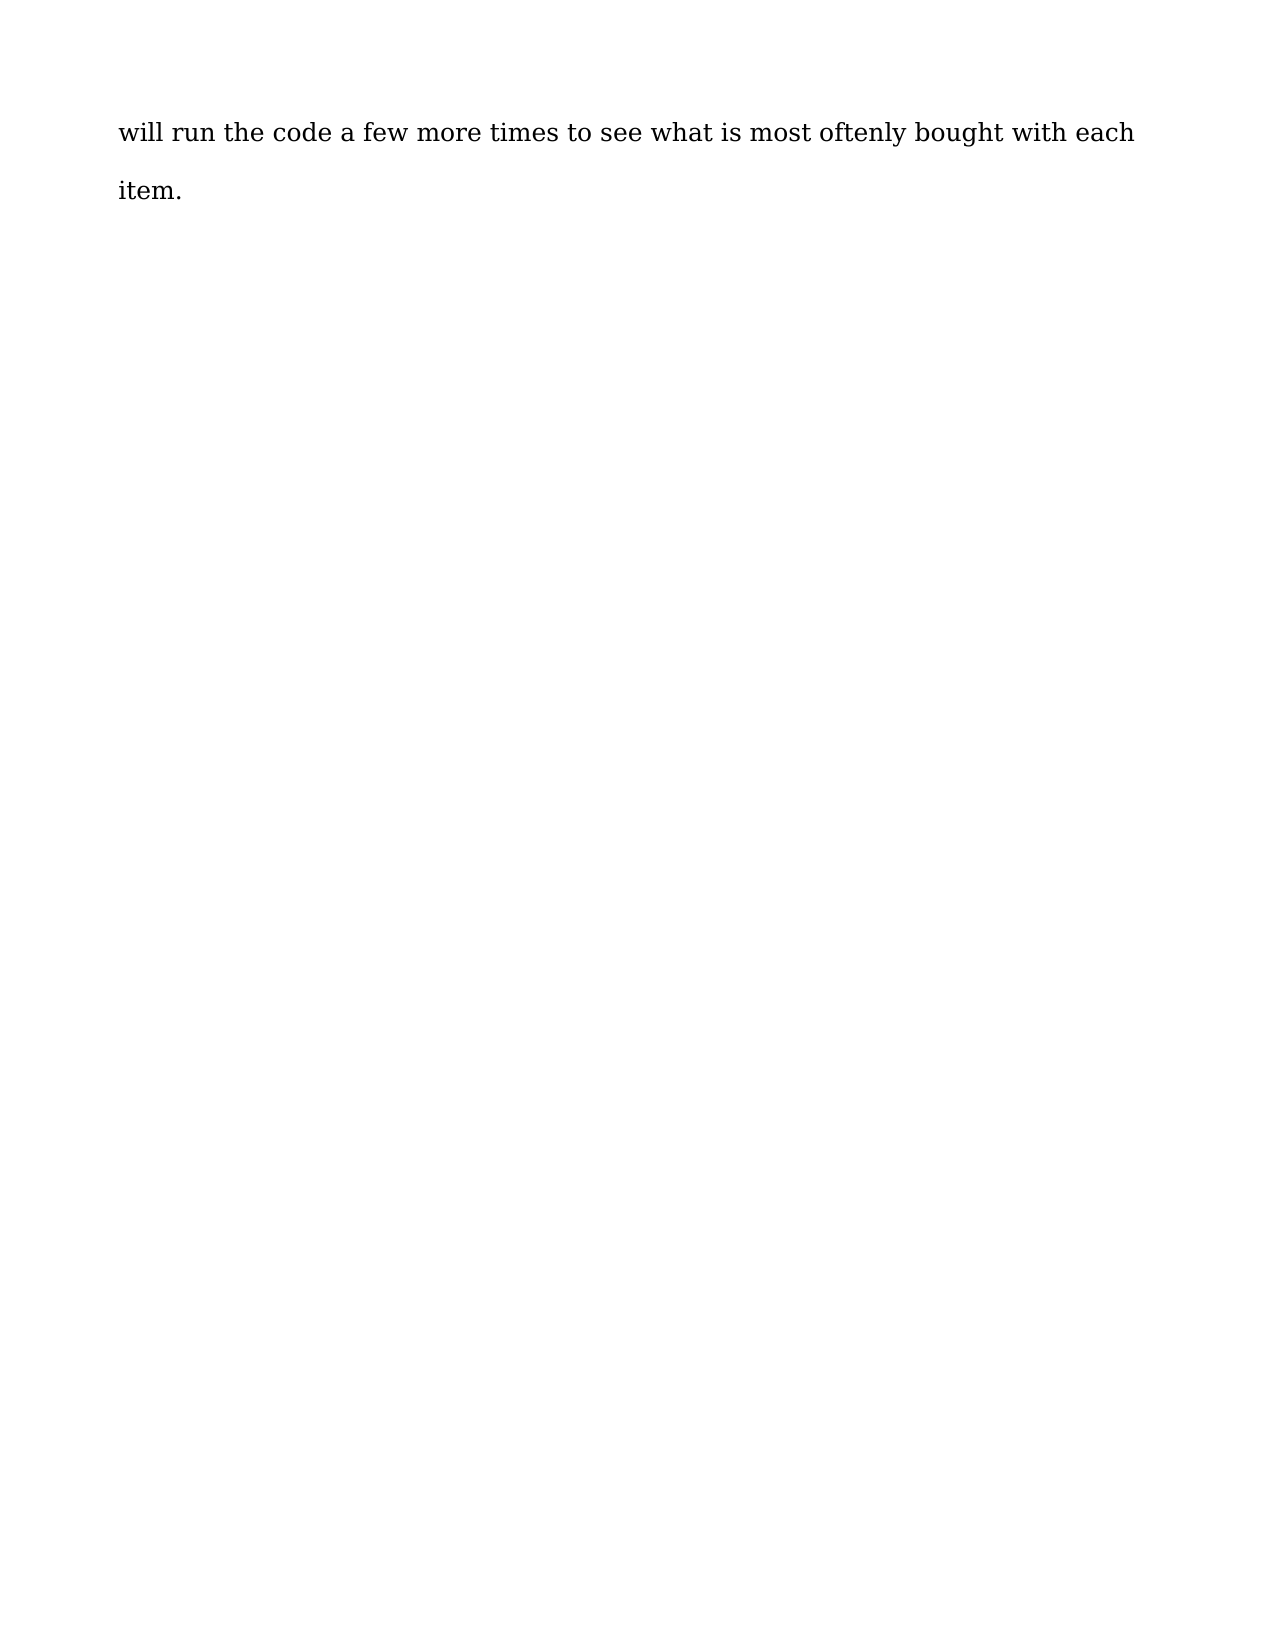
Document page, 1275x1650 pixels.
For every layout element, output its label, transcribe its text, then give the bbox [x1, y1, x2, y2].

text will run the code a few more times to see what is most oftenly bought with each item. [118, 118, 1157, 206]
